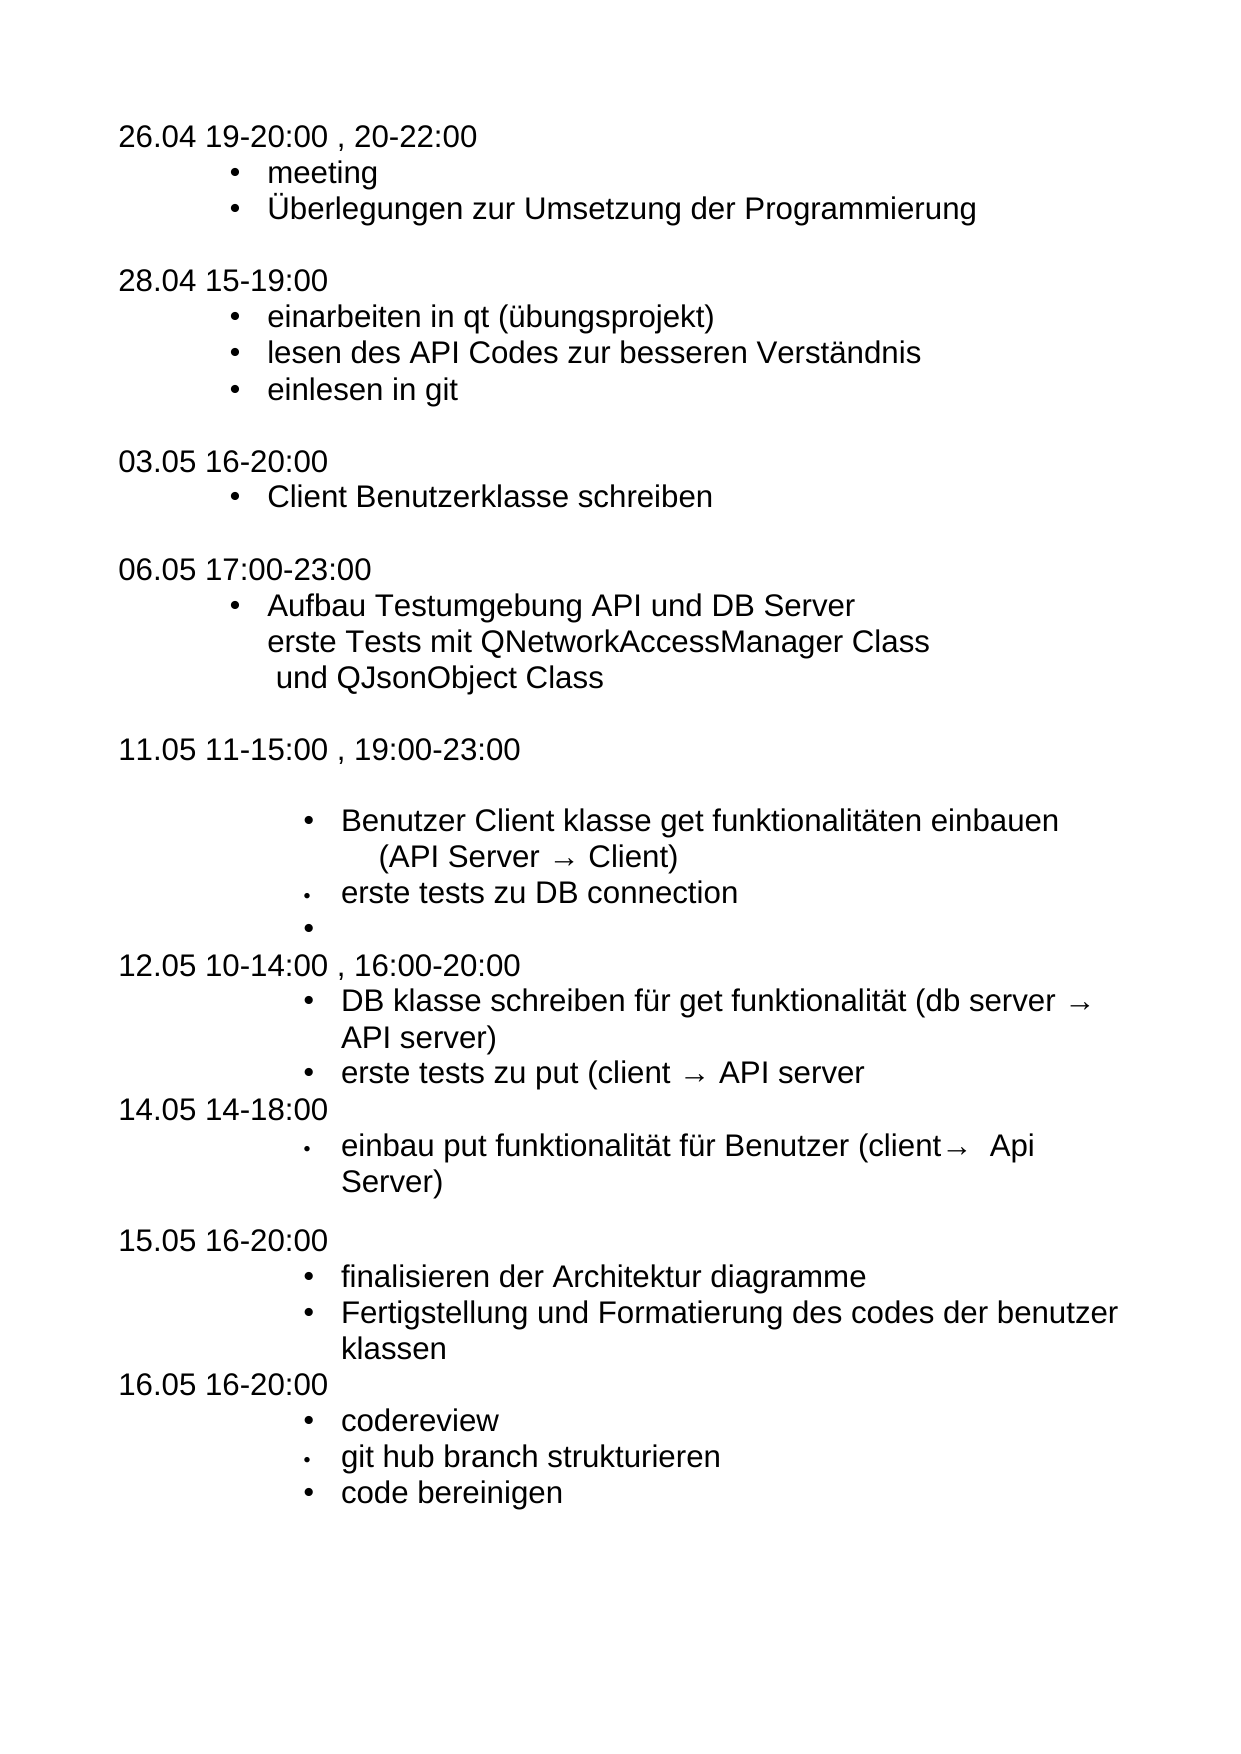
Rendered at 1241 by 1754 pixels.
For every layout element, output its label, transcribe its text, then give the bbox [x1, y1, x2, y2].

list git hub branch strukturieren [303, 1438, 1122, 1474]
text 14.05 14-18:00 [118, 1091, 1122, 1127]
list DB klasse schreiben für get funktionalität (db server → API server) [303, 982, 1122, 1054]
list Überlegungen zur Umsetzung der Programmierung [229, 190, 1122, 226]
list meeting [229, 154, 1122, 190]
list einarbeiten in qt (übungsprojekt) [229, 298, 1122, 334]
list finalisieren der Architektur diagramme [303, 1258, 1122, 1294]
list codereview [303, 1402, 1122, 1438]
list Aufbau Testumgebung API und DB Server [229, 587, 1122, 623]
list code bereinigen [303, 1474, 1122, 1511]
text 12.05 10-14:00 , 16:00-20:00 [118, 947, 1122, 982]
list (API Server → Client) [341, 838, 1122, 874]
list erste tests zu put (client → API server [303, 1054, 1122, 1091]
text 28.04 15-19:00 [118, 262, 1122, 298]
list einbau put funktionalität für Benutzer (client→ Api Server) [303, 1127, 1122, 1198]
text 26.04 19-20:00 , 20-22:00 [118, 118, 1122, 154]
text 03.05 16-20:00 [118, 443, 1122, 478]
list erste tests zu DB connection [303, 874, 1122, 910]
list Fertigstellung und Formatierung des codes der benutzer klassen [303, 1294, 1122, 1366]
text 06.05 17:00-23:00 [118, 551, 1122, 587]
list Benutzer Client klasse get funktionalitäten einbauen [303, 802, 1122, 838]
text 16.05 16-20:00 [118, 1366, 1122, 1402]
text 11.05 11-15:00 , 19:00-23:00 [118, 731, 1122, 766]
list einlesen in git [229, 371, 1122, 407]
text 15.05 16-20:00 [118, 1222, 1122, 1258]
list erste Tests mit QNetworkAccessManager Class [229, 623, 1122, 659]
list Client Benutzerklasse schreiben [229, 478, 1122, 515]
list und QJsonObject Class [229, 659, 1122, 694]
list lesen des API Codes zur besseren Verständnis [229, 334, 1122, 371]
